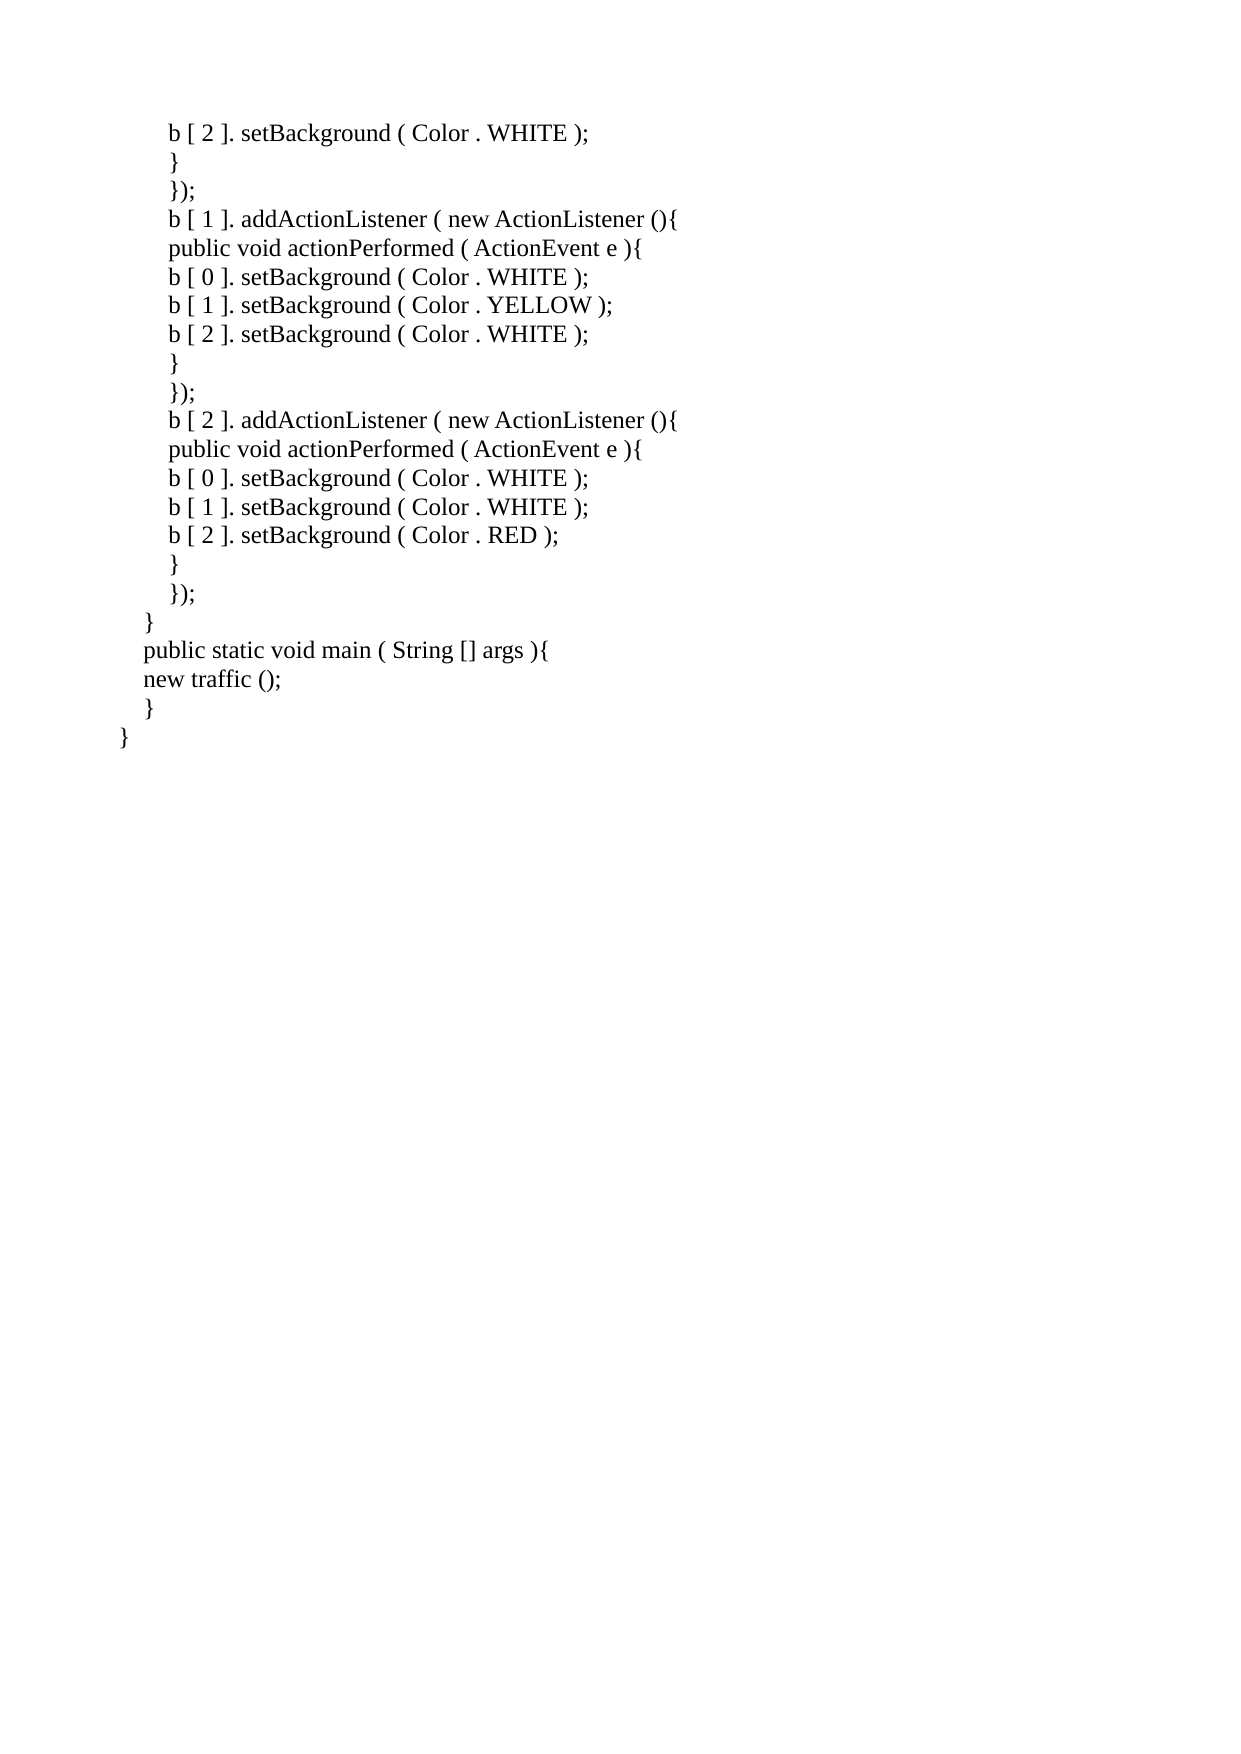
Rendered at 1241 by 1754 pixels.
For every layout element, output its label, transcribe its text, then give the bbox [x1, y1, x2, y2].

text }); [118, 377, 1122, 406]
text } [118, 693, 1122, 722]
text }); [118, 578, 1122, 607]
text b [ 0 ]. setBackground ( Color . WHITE ); [118, 463, 1122, 492]
text b [ 2 ]. setBackground ( Color . WHITE ); [118, 118, 1122, 147]
text b [ 1 ]. setBackground ( Color . WHITE ); [118, 492, 1122, 521]
text } [118, 348, 1122, 377]
text new traffic (); [118, 664, 1122, 693]
text public void actionPerformed ( ActionEvent e ){ [118, 434, 1122, 463]
text } [118, 147, 1122, 176]
text b [ 2 ]. setBackground ( Color . WHITE ); [118, 319, 1122, 348]
text public static void main ( String [] args ){ [118, 636, 1122, 664]
text } [118, 607, 1122, 636]
text }); [118, 176, 1122, 204]
text b [ 0 ]. setBackground ( Color . WHITE ); [118, 262, 1122, 291]
text } [118, 722, 1122, 751]
text b [ 1 ]. addActionListener ( new ActionListener (){ [118, 204, 1122, 233]
text public void actionPerformed ( ActionEvent e ){ [118, 233, 1122, 262]
text } [118, 549, 1122, 578]
text b [ 2 ]. addActionListener ( new ActionListener (){ [118, 406, 1122, 434]
text b [ 1 ]. setBackground ( Color . YELLOW ); [118, 291, 1122, 319]
text b [ 2 ]. setBackground ( Color . RED ); [118, 521, 1122, 549]
